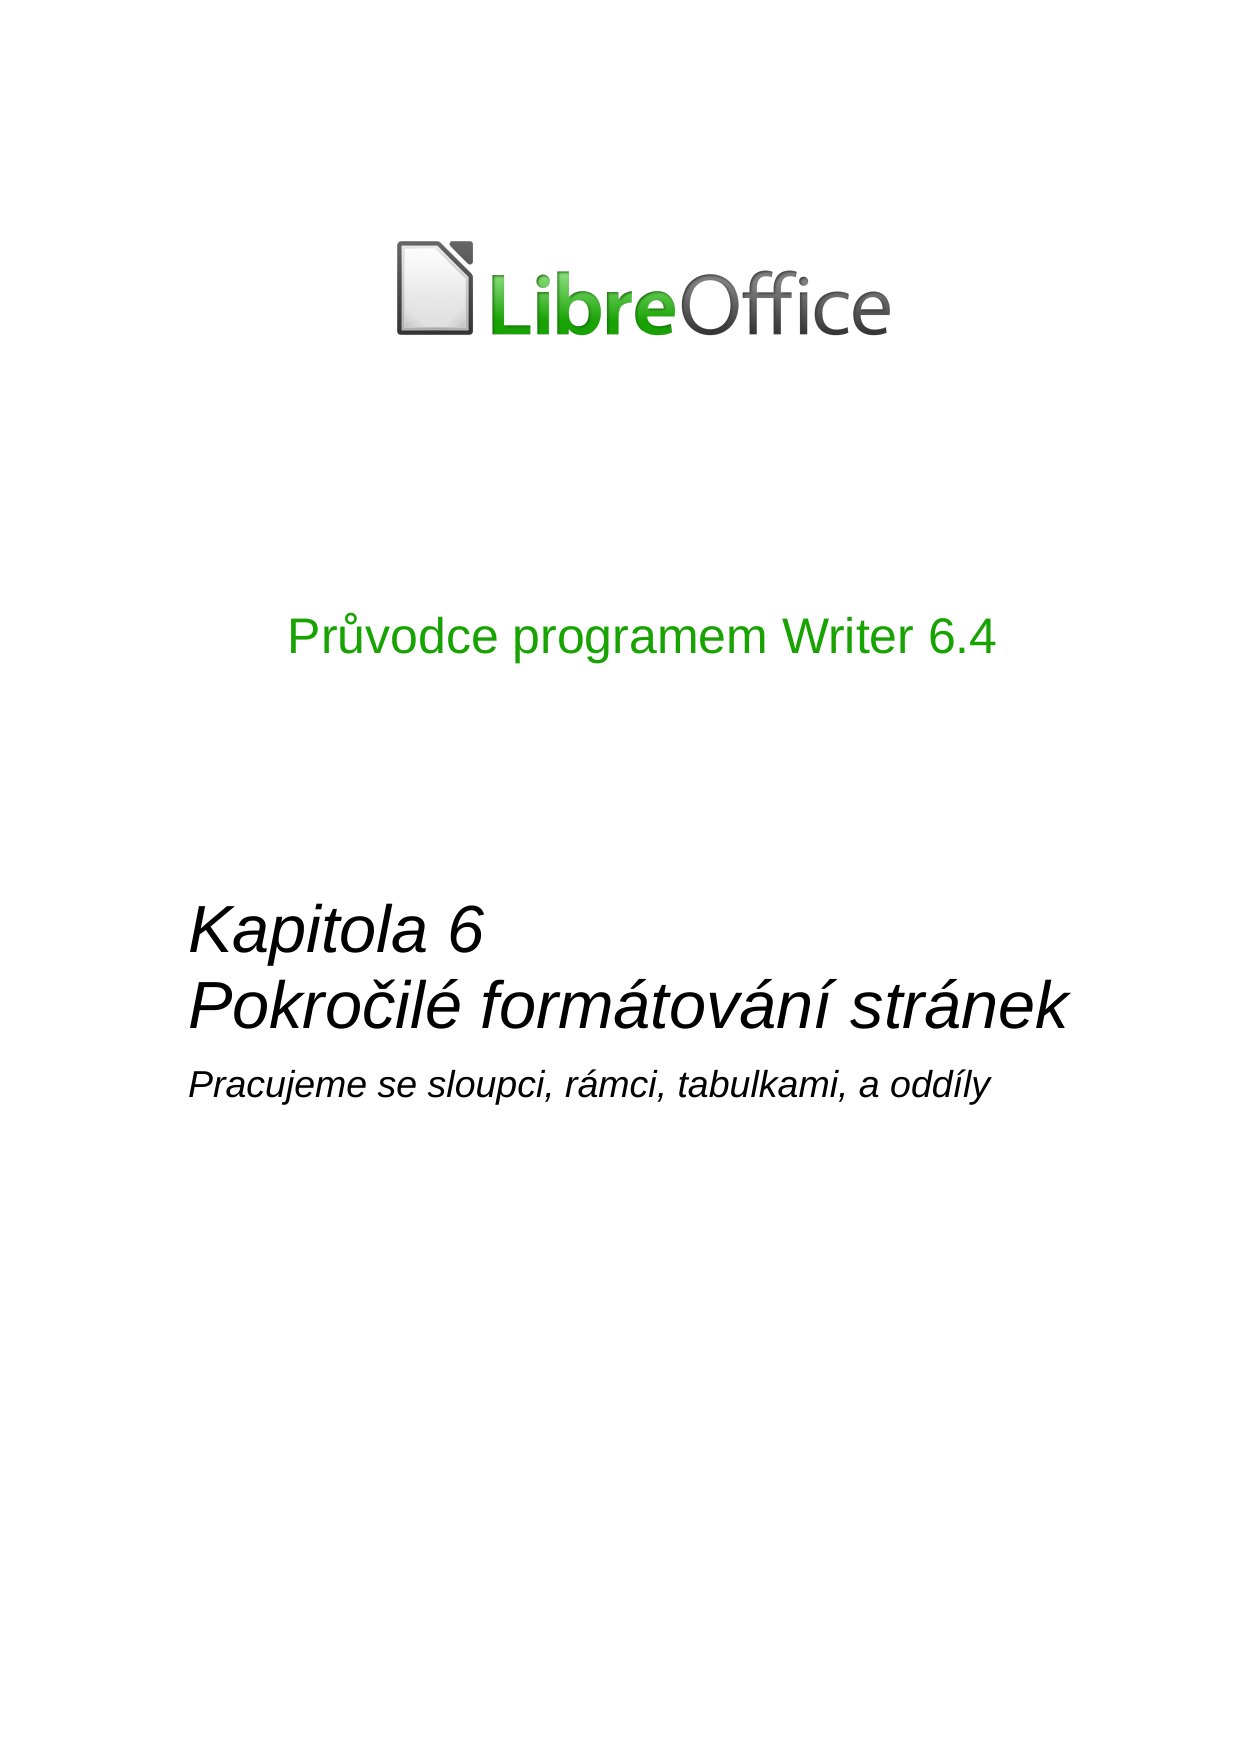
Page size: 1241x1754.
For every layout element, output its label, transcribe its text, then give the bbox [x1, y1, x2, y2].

picture [392, 236, 893, 342]
title Kapitola 6 Pokročilé formátování stránek [188, 889, 1098, 1043]
subtitle Pracujeme se sloupci, rámci, tabulkami, a oddíly [188, 1062, 1098, 1105]
text Průvodce programem Writer 6.4 [188, 607, 1098, 664]
